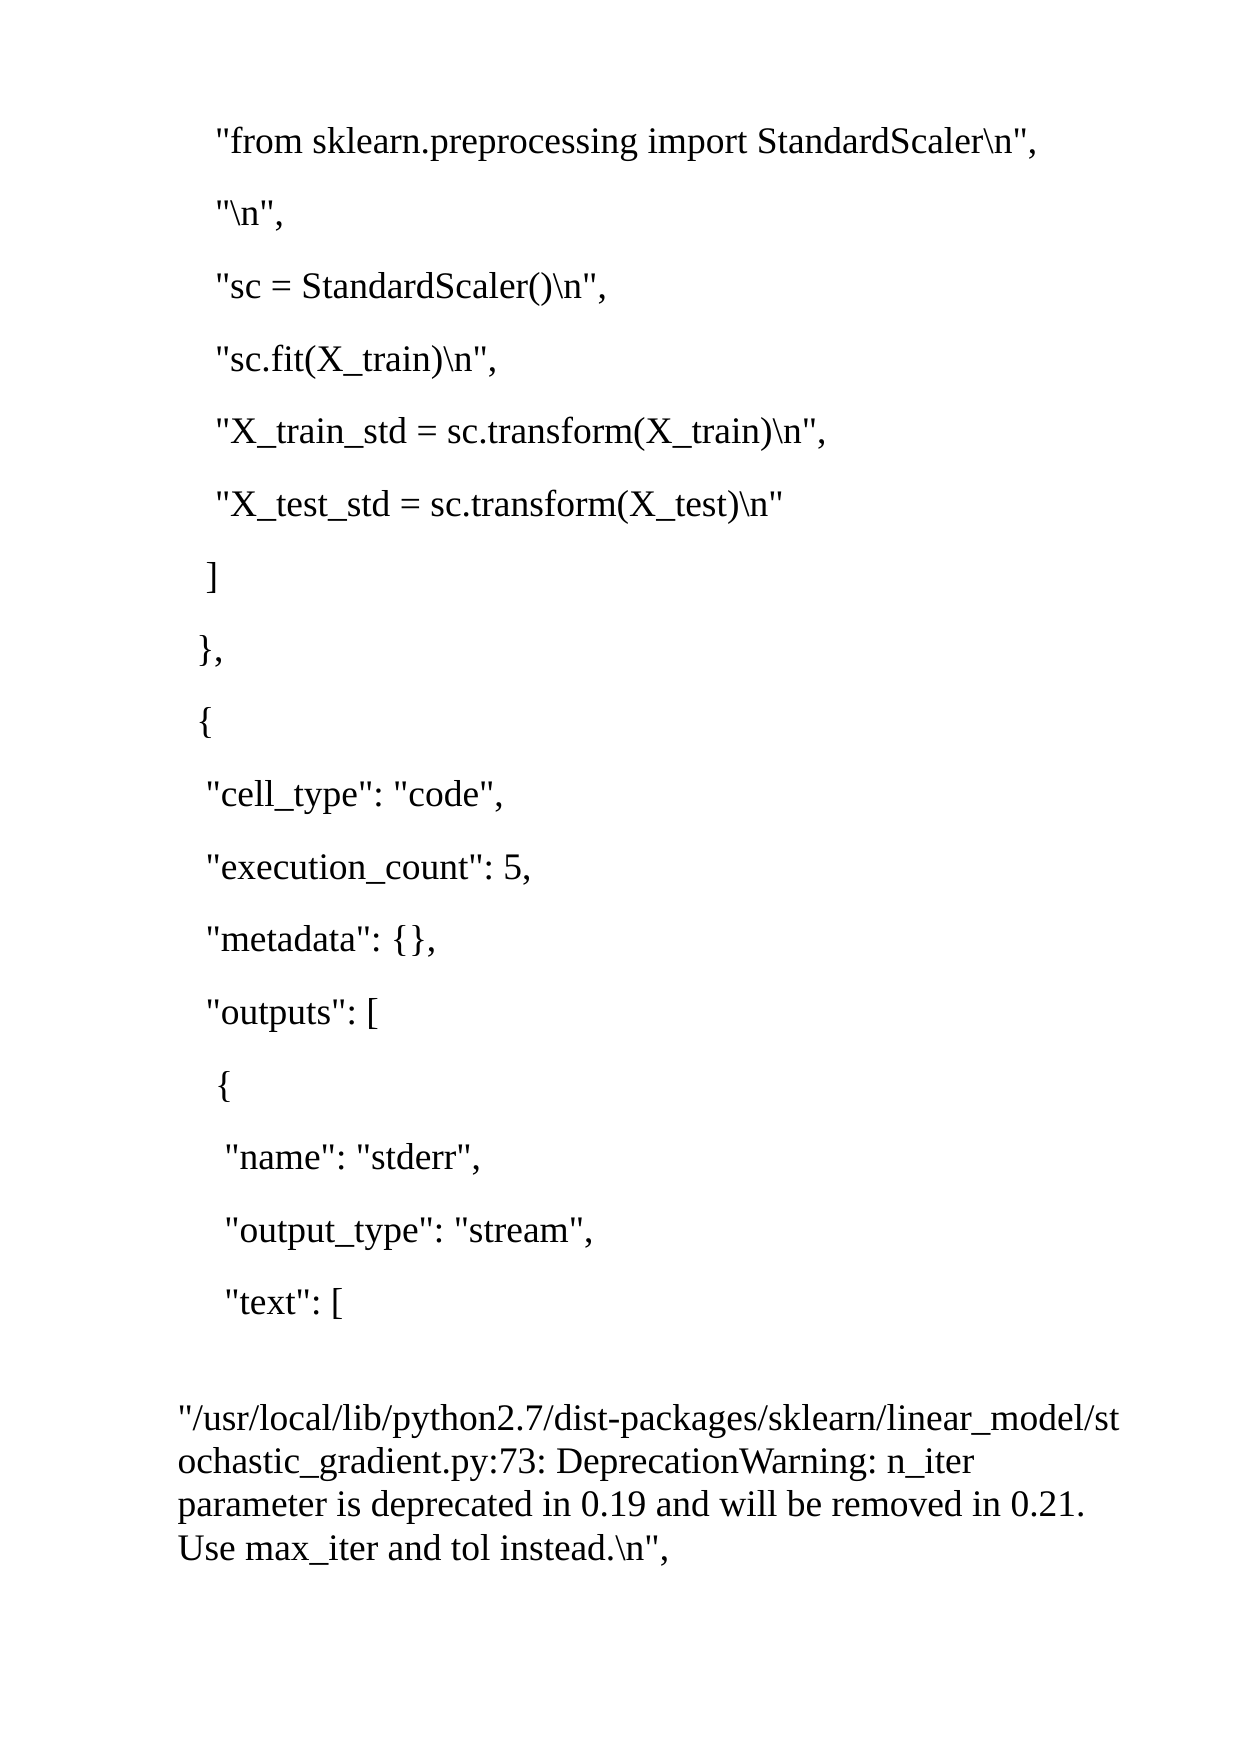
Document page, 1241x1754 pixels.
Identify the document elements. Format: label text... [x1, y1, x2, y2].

list "metadata": {}, [177, 917, 1122, 960]
list "/usr/local/lib/python2.7/dist-packages/sklearn/linear_model/stochastic_gradient.py:73: DeprecationWarning: n_iter parameter is deprecated in 0.19 and will be removed in 0.21. Use max_iter and tol instead.\n", [177, 1352, 1122, 1568]
list "output_type": "stream", [177, 1207, 1122, 1250]
list { [177, 699, 1122, 742]
list "X_test_std = sc.transform(X_test)\n" [177, 481, 1122, 524]
list { [177, 1062, 1122, 1105]
list "X_train_std = sc.transform(X_train)\n", [177, 408, 1122, 452]
list "execution_count": 5, [177, 844, 1122, 887]
list "\n", [177, 191, 1122, 234]
list ] [177, 554, 1122, 597]
list "outputs": [ [177, 989, 1122, 1032]
list "text": [ [177, 1280, 1122, 1323]
list "sc.fit(X_train)\n", [177, 336, 1122, 379]
list "name": "stderr", [177, 1134, 1122, 1178]
list "from sklearn.preprocessing import StandardScaler\n", [177, 118, 1122, 161]
list }, [177, 626, 1122, 669]
list "cell_type": "code", [177, 772, 1122, 815]
list "sc = StandardScaler()\n", [177, 263, 1122, 306]
